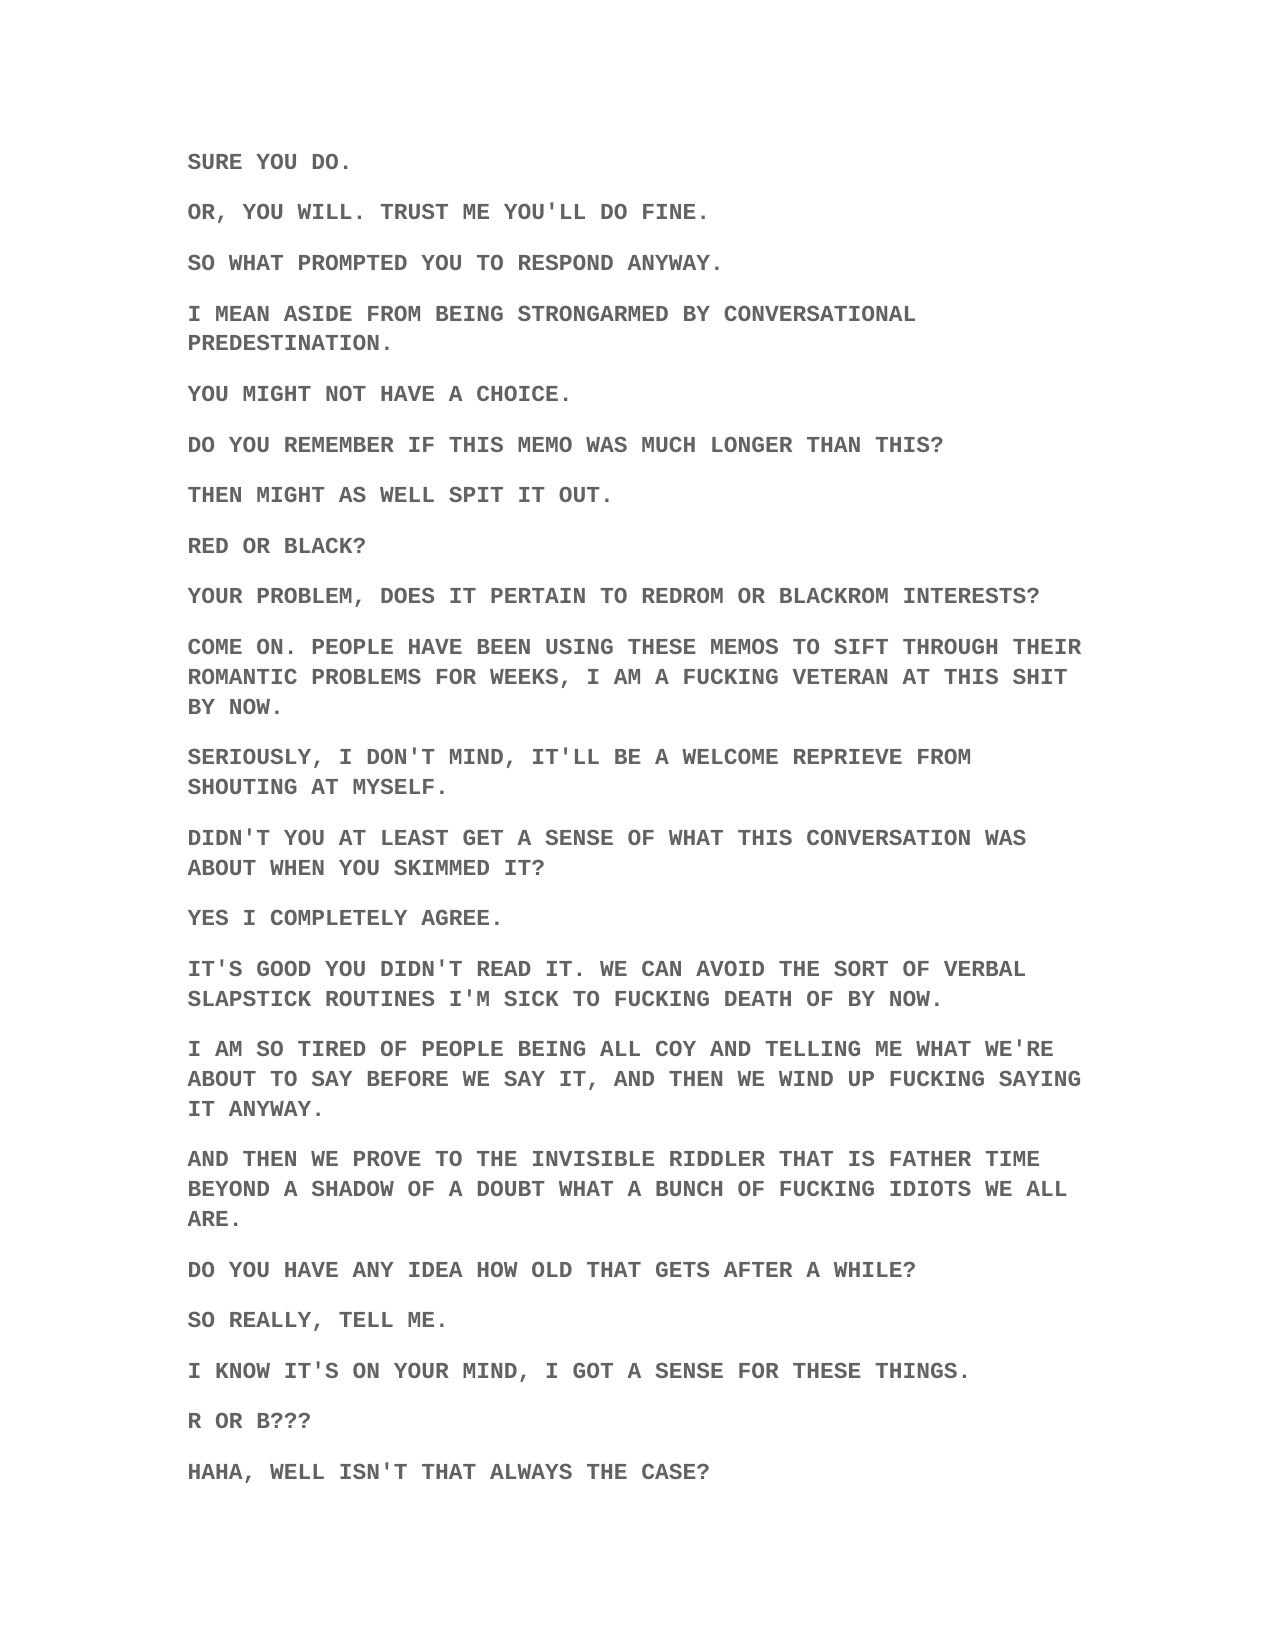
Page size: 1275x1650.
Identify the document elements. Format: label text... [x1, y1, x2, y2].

text DO YOU HAVE ANY IDEA HOW OLD THAT GETS AFTER A WHILE? [187, 1258, 1087, 1284]
text SURE YOU DO. [187, 150, 1087, 176]
text DIDN'T YOU AT LEAST GET A SENSE OF WHAT THIS CONVERSATION WAS ABOUT WHEN YOU SKIMMED IT? [187, 826, 1087, 882]
text R OR B??? [187, 1410, 1087, 1436]
text IT'S GOOD YOU DIDN'T READ IT. WE CAN AVOID THE SORT OF VERBAL SLAPSTICK ROUTINES I'M SICK TO FUCKING DEATH OF BY NOW. [187, 957, 1087, 1013]
text DO YOU REMEMBER IF THIS MEMO WAS MUCH LONGER THAN THIS? [187, 433, 1087, 459]
text SO REALLY, TELL ME. [187, 1308, 1087, 1334]
text YOUR PROBLEM, DOES IT PERTAIN TO REDROM OR BLACKROM INTERESTS? [187, 585, 1087, 611]
text I KNOW IT'S ON YOUR MIND, I GOT A SENSE FOR THESE THINGS. [187, 1359, 1087, 1385]
text SERIOUSLY, I DON'T MIND, IT'LL BE A WELCOME REPRIEVE FROM SHOUTING AT MYSELF. [187, 746, 1087, 801]
text I MEAN ASIDE FROM BEING STRONGARMED BY CONVERSATIONAL PREDESTINATION. [187, 302, 1087, 358]
text RED OR BLACK? [187, 534, 1087, 560]
text YES I COMPLETELY AGREE. [187, 906, 1087, 932]
text THEN MIGHT AS WELL SPIT IT OUT. [187, 483, 1087, 509]
text OR, YOU WILL. TRUST ME YOU'LL DO FINE. [187, 201, 1087, 227]
text YOU MIGHT NOT HAVE A CHOICE. [187, 382, 1087, 408]
text AND THEN WE PROVE TO THE INVISIBLE RIDDLER THAT IS FATHER TIME BEYOND A SHADOW OF A DOUBT WHAT A BUNCH OF FUCKING IDIOTS WE ALL ARE. [187, 1148, 1087, 1233]
text COME ON. PEOPLE HAVE BEEN USING THESE MEMOS TO SIFT THROUGH THEIR ROMANTIC PROBLEMS FOR WEEKS, I AM A FUCKING VETERAN AT THIS SHIT BY NOW. [187, 635, 1087, 721]
text I AM SO TIRED OF PEOPLE BEING ALL COY AND TELLING ME WHAT WE'RE ABOUT TO SAY BEFORE WE SAY IT, AND THEN WE WIND UP FUCKING SAYING IT ANYWAY. [187, 1037, 1087, 1123]
text HAHA, WELL ISN'T THAT ALWAYS THE CASE? [187, 1460, 1087, 1486]
text SO WHAT PROMPTED YOU TO RESPOND ANYWAY. [187, 251, 1087, 277]
